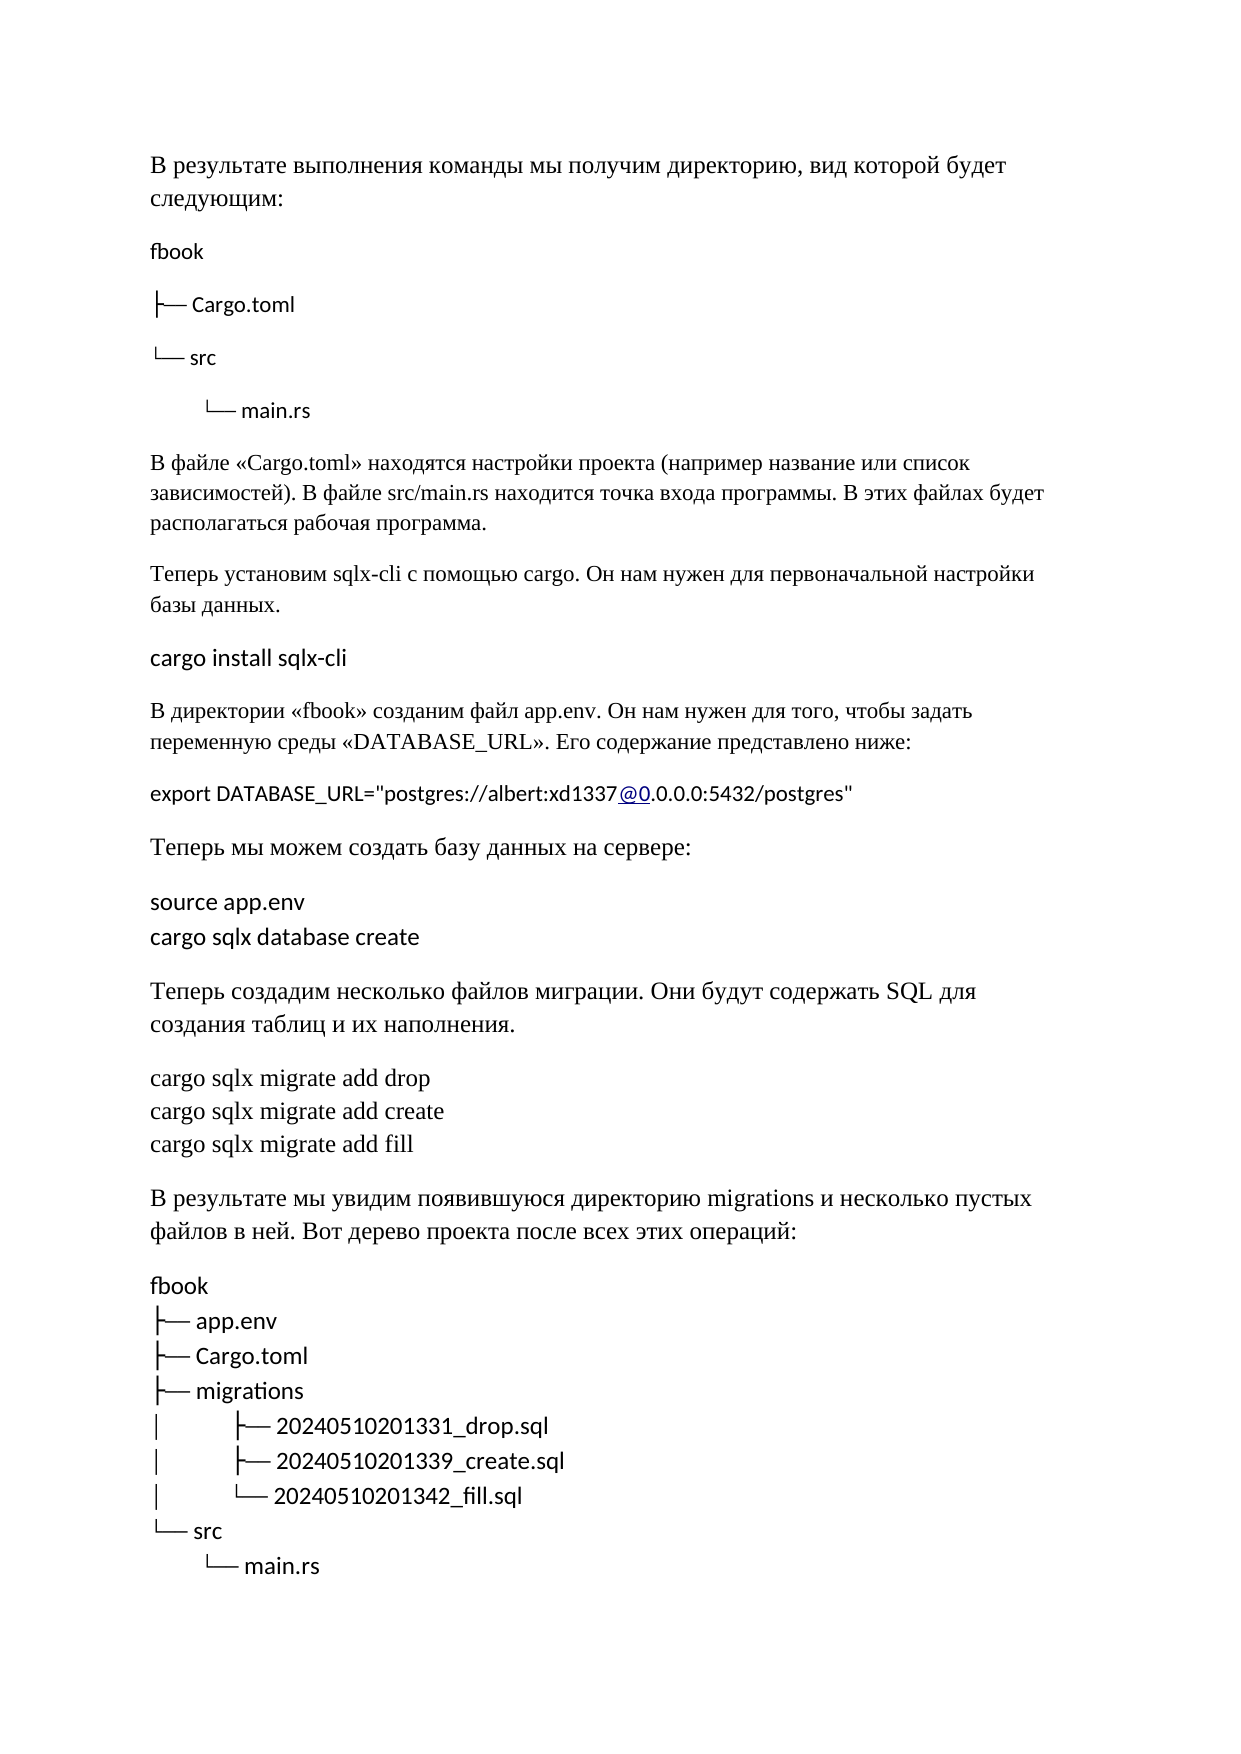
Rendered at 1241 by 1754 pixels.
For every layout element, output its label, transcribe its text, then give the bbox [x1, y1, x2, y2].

text В результате выполнения команды мы получим директорию, вид которой будет следующим: [150, 150, 1053, 212]
text └── src [150, 343, 1053, 371]
text cargo sqlx migrate add drop cargo sqlx migrate add create cargo sqlx migrate add fill [150, 1063, 1053, 1158]
text В директории «fbook» созданим файл app.env. Он нам нужен для того, чтобы задать переменную среды «DATABASE_URL». Его содержание представлено ниже: [150, 697, 1053, 754]
text В результате мы увидим появившуюся директорию migrations и несколько пустых файлов в ней. Вот дерево проекта после всех этих операций: [150, 1183, 1053, 1245]
text source app.env cargo sqlx database create [150, 886, 1053, 951]
text Теперь мы можем создать базу данных на сервере: [150, 832, 1053, 861]
text ├── Cargo.toml [158, 290, 1053, 318]
text Теперь установим sqlx-cli с помощью cargo. Он нам нужен для первоначальной настройки базы данных. [150, 560, 1053, 617]
text fbook [150, 237, 1053, 265]
text В файле «Cargo.toml» находятся настройки проекта (например название или список зависимостей). В файле src/main.rs находится точка входа программы. В этих файлах будет располагаться рабочая программа. [150, 449, 1053, 536]
text export DATABASE_URL="postgres://albert:xd1337@0.0.0.0:5432/postgres" [150, 779, 1053, 807]
text Теперь создадим несколько файлов миграции. Они будут содержать SQL для создания таблиц и их наполнения. [150, 976, 1053, 1038]
text fbook ├── app.env ├── Cargo.toml ├── migrations │ ├── 20240510201331_drop.sql │ ├── 20240510201339_create.sql │ └── 20240510201342_fill.sql └── src └── main.rs [150, 1270, 1053, 1581]
text cargo install sqlx-cli [150, 642, 1053, 672]
text └── main.rs [150, 396, 1053, 424]
